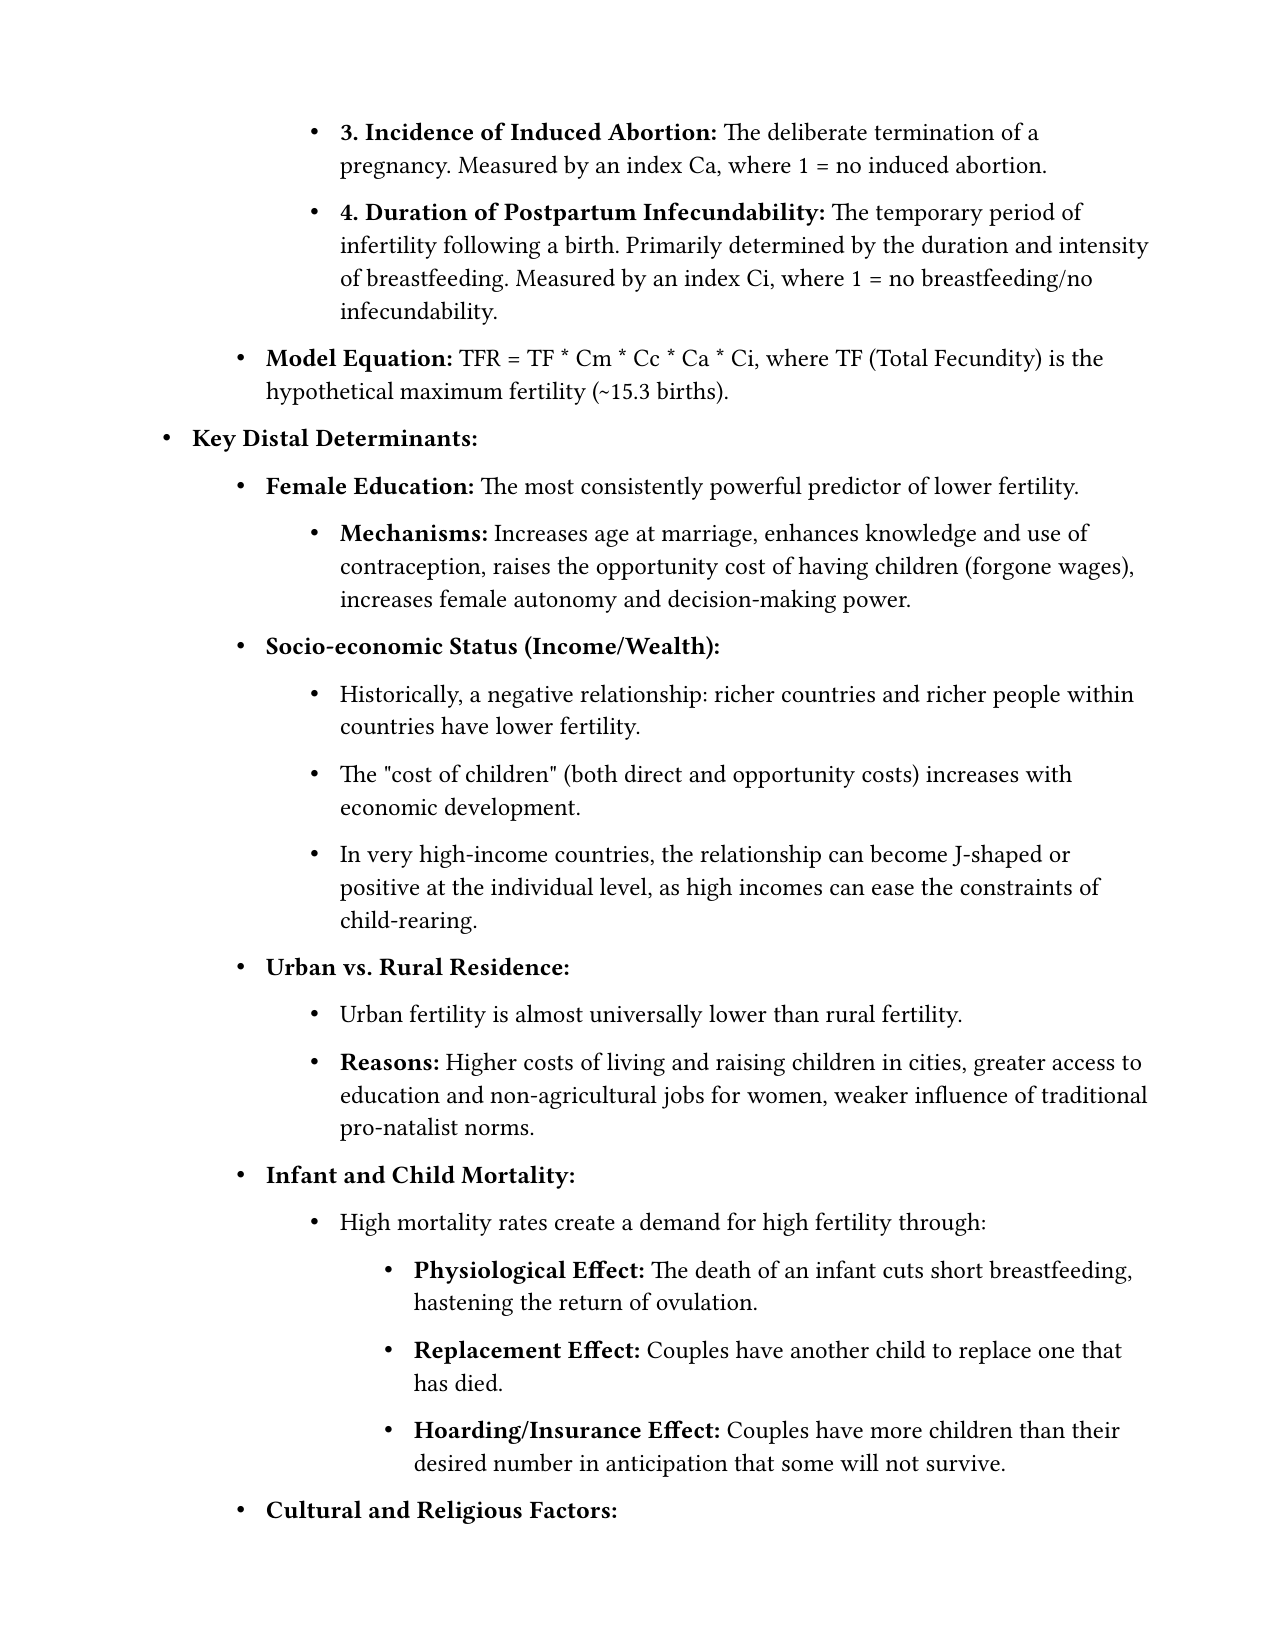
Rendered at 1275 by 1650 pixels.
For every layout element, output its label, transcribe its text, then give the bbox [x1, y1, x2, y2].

list Cultural and Religious Factors: [236, 1496, 1157, 1525]
list 3. Incidence of Induced Abortion: The deliberate termination of a pregnancy. Measured by an index Ca, where 1 = no induced abortion. [310, 118, 1157, 179]
list In very high-income countries, the relationship can become J-shaped or positive at the individual level, as high incomes can ease the constraints of child-rearing. [310, 840, 1157, 934]
list Mechanisms: Increases age at marriage, enhances knowledge and use of contraception, raises the opportunity cost of having children (forgone wages), increases female autonomy and decision-making power. [310, 519, 1157, 613]
list Replacement Effect: Couples have another child to replace one that has died. [384, 1336, 1157, 1397]
list Female Education: The most consistently powerful predictor of lower fertility. [236, 472, 1157, 500]
list Physiological Effect: The death of an infant cuts short breastfeeding, hastening the return of ovulation. [384, 1256, 1157, 1317]
list Reasons: Higher costs of living and raising children in cities, greater access to education and non-agricultural jobs for women, weaker influence of traditional pro-natalist norms. [310, 1048, 1157, 1142]
list Historically, a negative relationship: richer countries and richer people within countries have lower fertility. [310, 679, 1157, 741]
list Urban vs. Rural Residence: [236, 953, 1157, 982]
list The "cost of children" (both direct and opportunity costs) increases with economic development. [310, 760, 1157, 821]
list Socio-economic Status (Income/Wealth): [236, 632, 1157, 661]
list Hoarding/Insurance Effect: Couples have more children than their desired number in anticipation that some will not survive. [384, 1416, 1157, 1477]
list 4. Duration of Postpartum Infecundability: The temporary period of infertility following a birth. Primarily determined by the duration and intensity of breastfeeding. Measured by an index Ci, where 1 = no breastfeeding/no infecundability. [310, 198, 1157, 325]
list Infant and Child Mortality: [236, 1161, 1157, 1189]
list Key Distal Determinants: [162, 424, 1157, 453]
list Model Equation: TFR = TF * Cm * Cc * Ca * Ci, where TF (Total Fecundity) is the hypothetical maximum fertility (~15.3 births). [236, 344, 1157, 406]
list High mortality rates create a demand for high fertility through: [310, 1208, 1157, 1237]
list Urban fertility is almost universally lower than rural fertility. [310, 1000, 1157, 1029]
